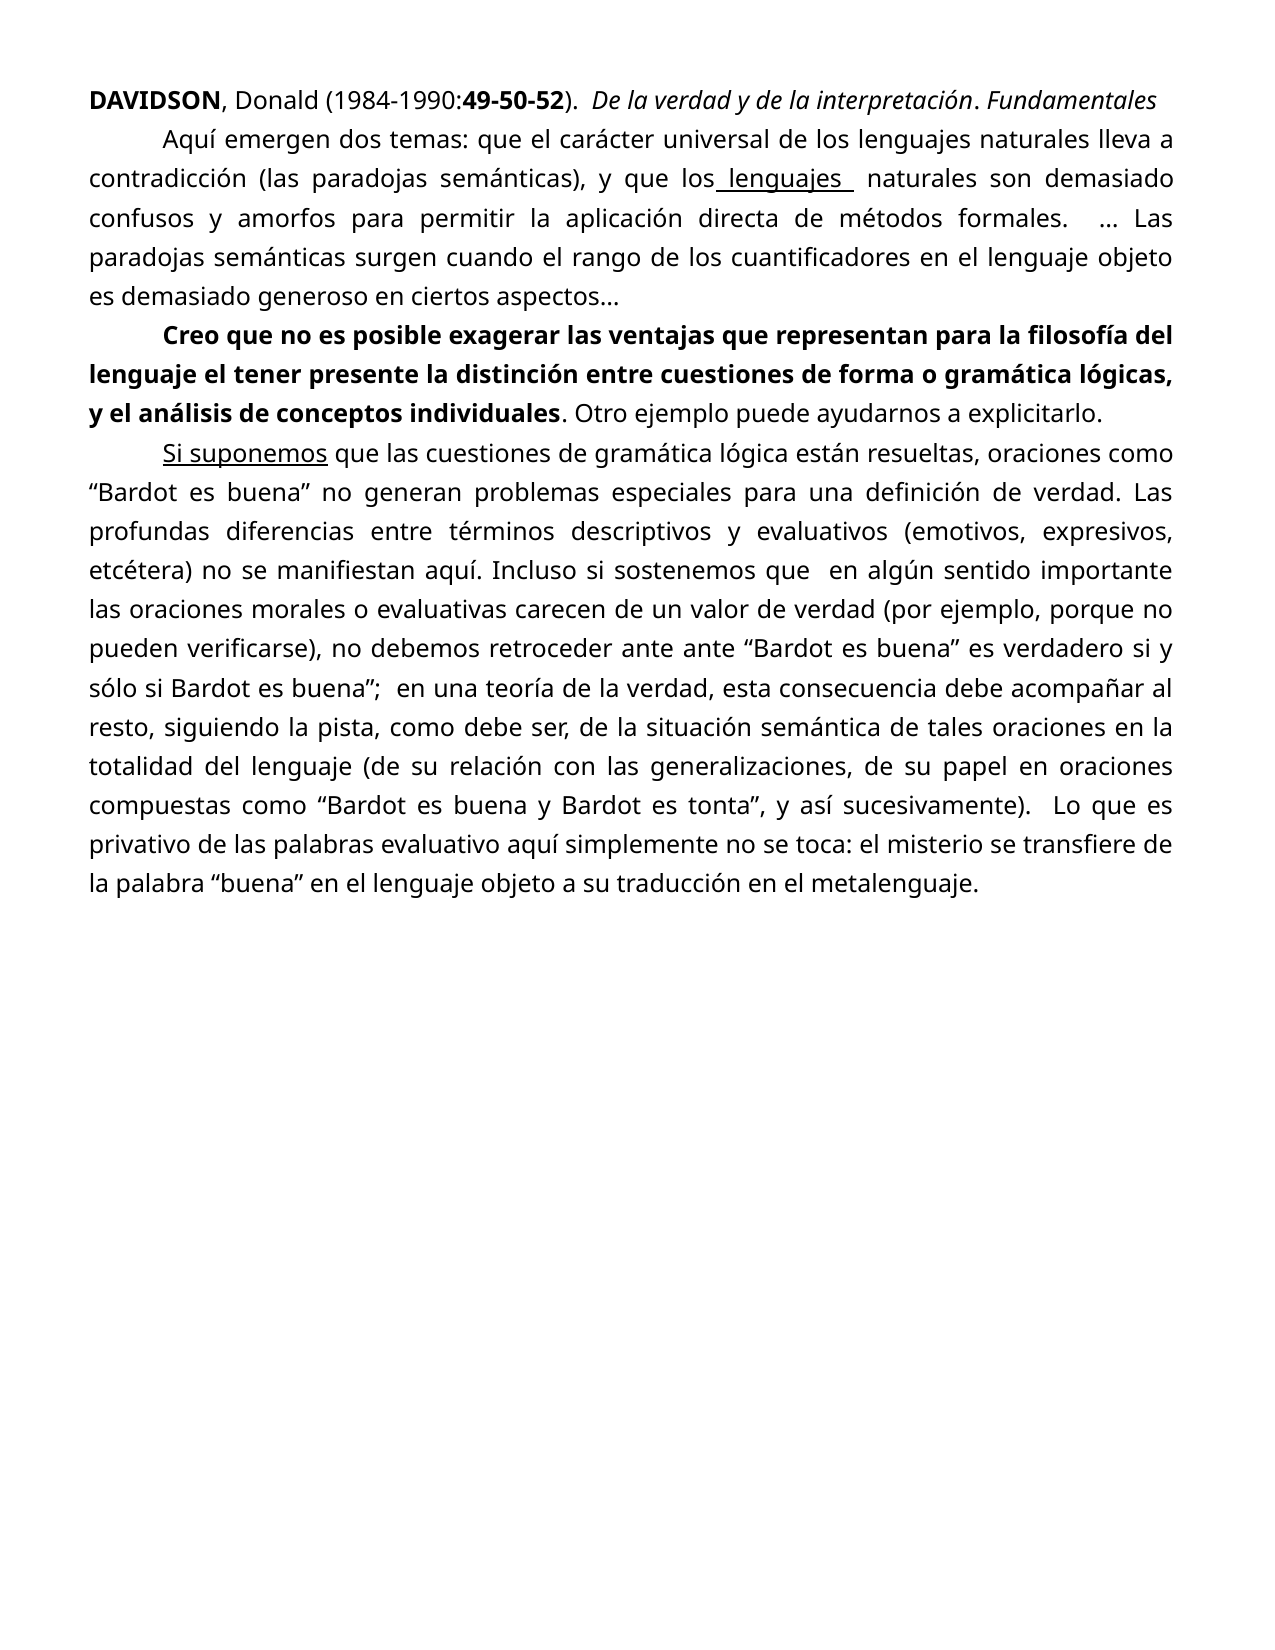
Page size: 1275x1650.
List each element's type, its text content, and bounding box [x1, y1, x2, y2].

text Creo que no es posible exagerar las ventajas que representan para la filosofía del lenguaje el tener presente la distinción entre cuestiones de forma o gramática lógicas, y el análisis de conceptos individuales. Otro ejemplo puede ayudarnos a explicitarlo. [88, 318, 1174, 430]
text Aquí emergen dos temas: que el carácter universal de los lenguajes naturales lleva a contradicción (las paradojas semánticas), y que los lenguajes naturales son demasiado confusos y amorfos para permitir la aplicación directa de métodos formales. … Las paradojas semánticas surgen cuando el rango de los cuantificadores en el lenguaje objeto es demasiado generoso en ciertos aspectos… [88, 122, 1174, 313]
text Si suponemos que las cuestiones de gramática lógica están resueltas, oraciones como “Bardot es buena” no generan problemas especiales para una definición de verdad. Las profundas diferencias entre términos descriptivos y evaluativos (emotivos, expresivos, etcétera) no se manifiestan aquí. Incluso si sostenemos que en algún sentido importante las oraciones morales o evaluativas carecen de un valor de verdad (por ejemplo, porque no pueden verificarse), no debemos retroceder ante ante “Bardot es buena” es verdadero si y sólo si Bardot es buena”; en una teoría de la verdad, esta consecuencia debe acompañar al resto, siguiendo la pista, como debe ser, de la situación semántica de tales oraciones en la totalidad del lenguaje (de su relación con las generalizaciones, de su papel en oraciones compuestas como “Bardot es buena y Bardot es tonta”, y así sucesivamente). Lo que es privativo de las palabras evaluativo aquí simplemente no se toca: el misterio se transfiere de la palabra “buena” en el lenguaje objeto a su traducción en el metalenguaje. [88, 435, 1174, 900]
text DAVIDSON, Donald (1984-1990:49-50-52). De la verdad y de la interpretación. Fundamentales [88, 83, 1174, 117]
